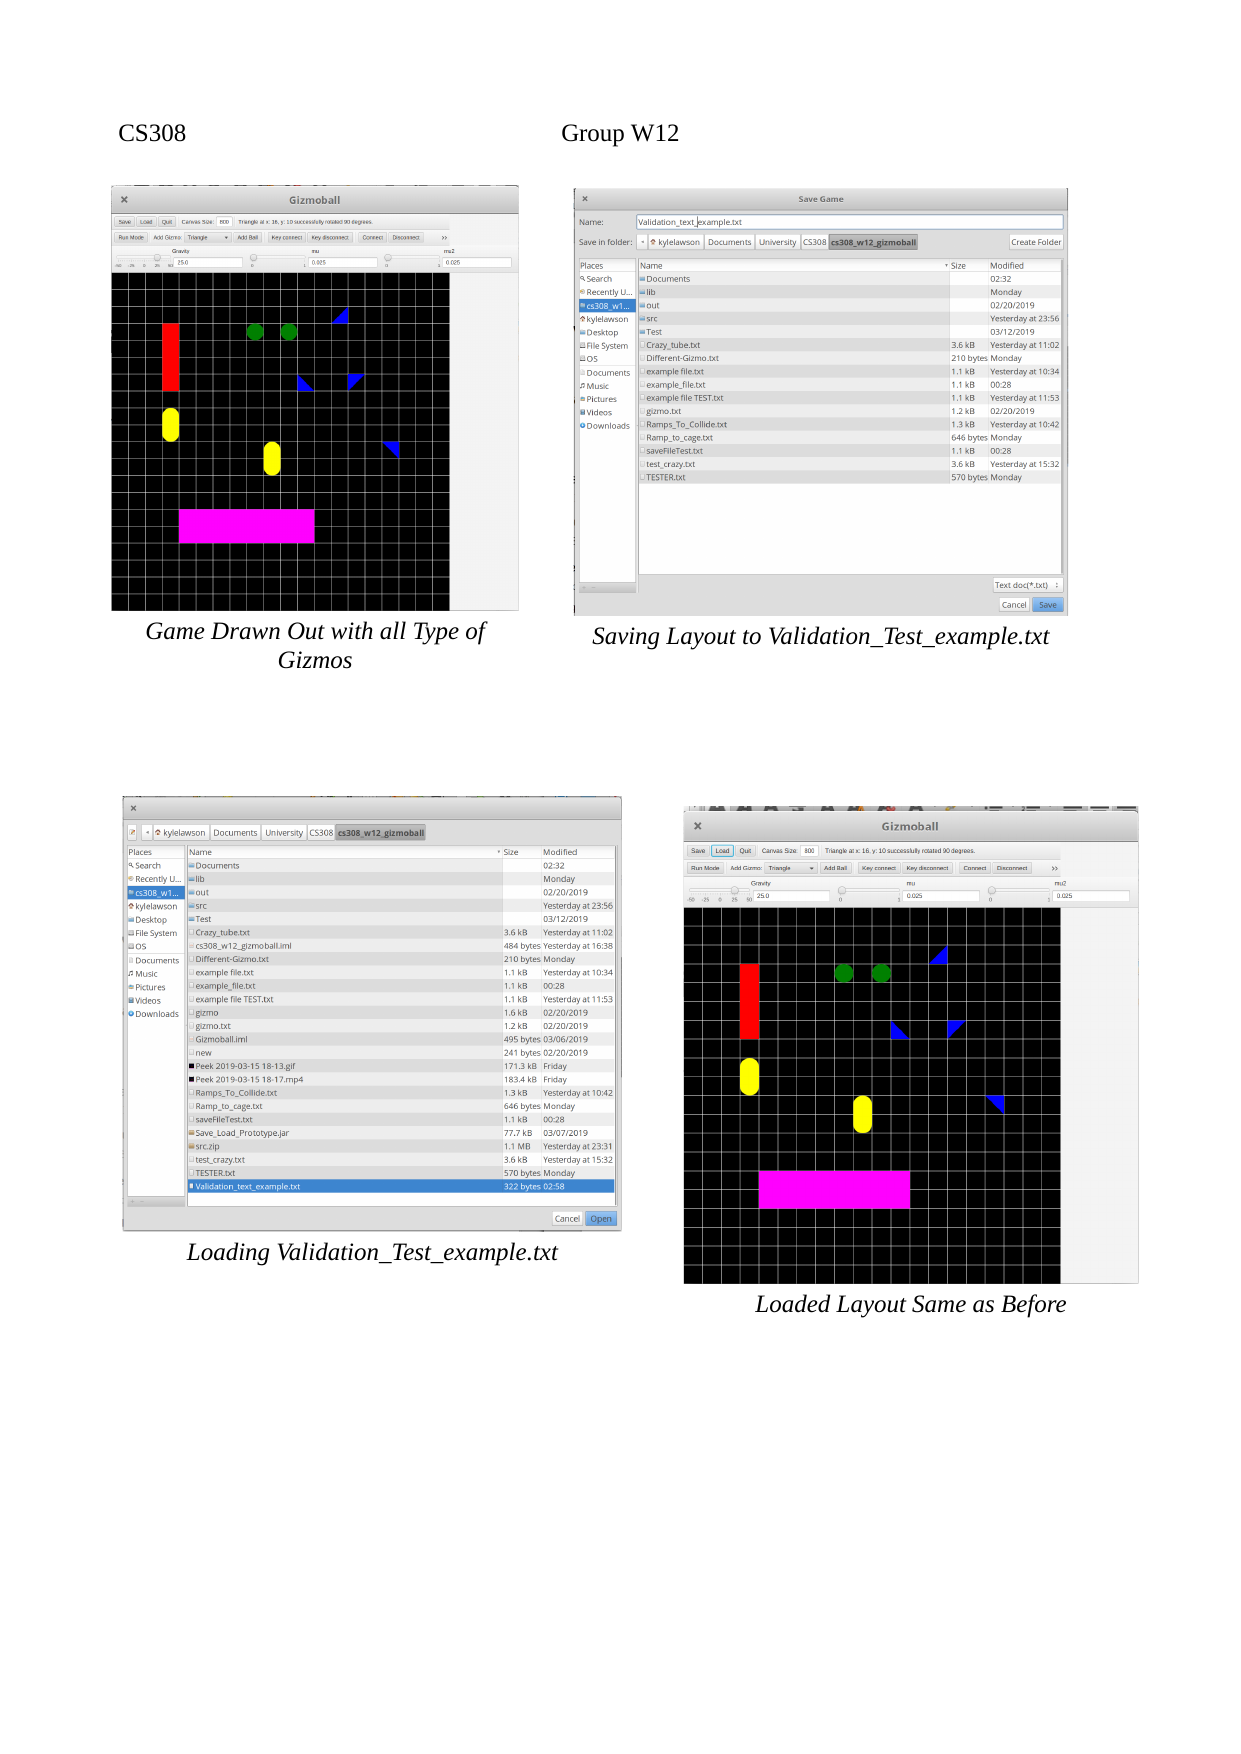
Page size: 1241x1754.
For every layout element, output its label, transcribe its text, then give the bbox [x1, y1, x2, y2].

picture [683, 806, 1139, 1284]
text Game Drawn Out with all Type of Gizmos [111, 611, 519, 673]
picture [122, 796, 622, 1232]
picture [111, 185, 519, 611]
text Loading Validation_Test_example.txt [123, 1232, 622, 1266]
text Loaded Layout Same as Before [684, 1284, 1138, 1317]
text Saving Layout to Validation_Test_example.txt [573, 616, 1068, 650]
picture [573, 188, 1069, 616]
